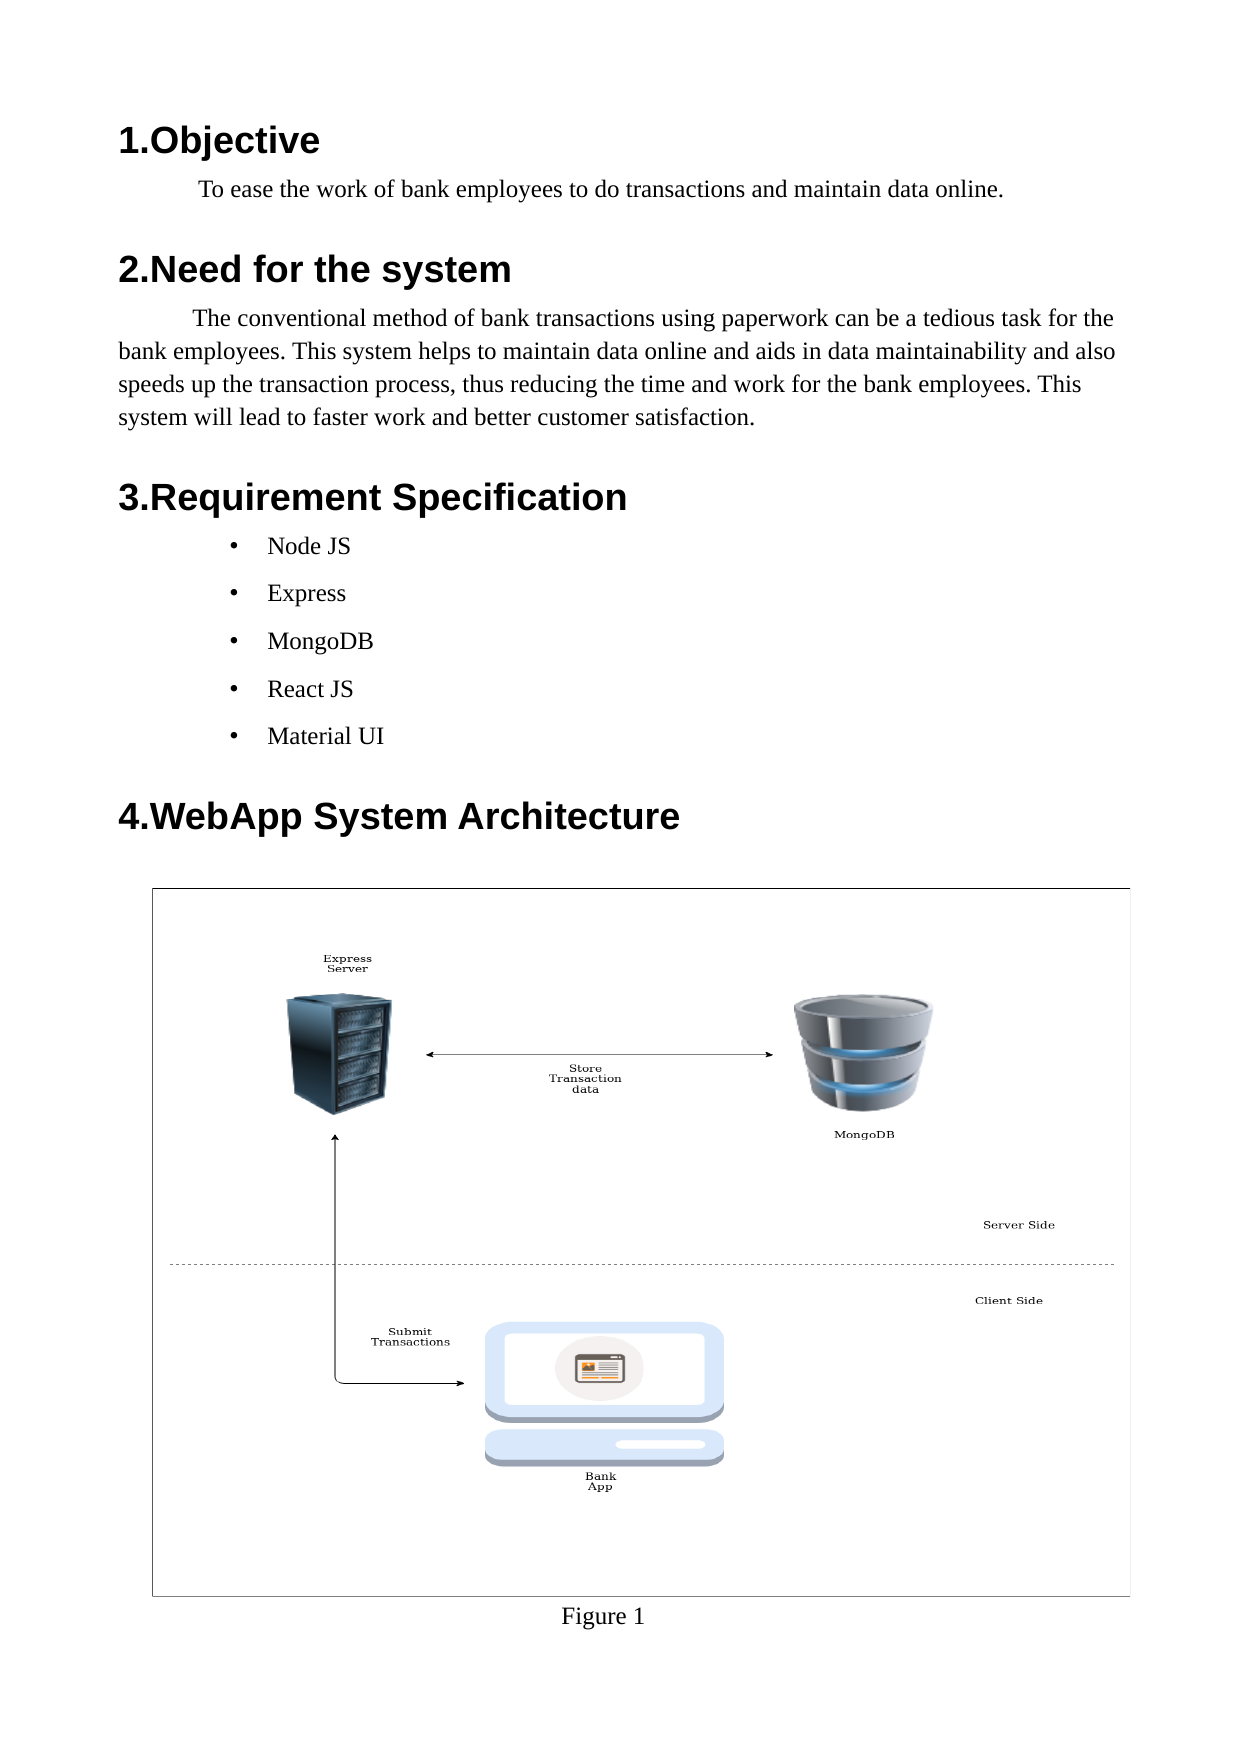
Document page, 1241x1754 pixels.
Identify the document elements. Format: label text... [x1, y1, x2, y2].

list Node JS [229, 531, 1122, 559]
list Material UI [229, 721, 1122, 750]
list Express [229, 578, 1122, 607]
subtitle 4.WebApp System Architecture [118, 794, 1122, 837]
subtitle 2.Need for the system [118, 247, 1122, 291]
list React JS [229, 674, 1122, 702]
subtitle 3.Requirement Specification [118, 475, 1122, 518]
text Figure 1 [118, 898, 1122, 1630]
text To ease the work of bank employees to do transactions and maintain data online. [118, 174, 1122, 203]
text The conventional method of bank transactions using paperwork can be a tedious task for the bank employees. This system helps to maintain data online and aids in data maintainability and also speeds up the transaction process, thus reducing the time and work for the bank employees. This system will lead to faster work and better customer satisfaction. [118, 303, 1122, 431]
list MongoDB [229, 626, 1122, 655]
picture [152, 888, 1131, 1597]
subtitle 1.Objective [118, 118, 1122, 162]
